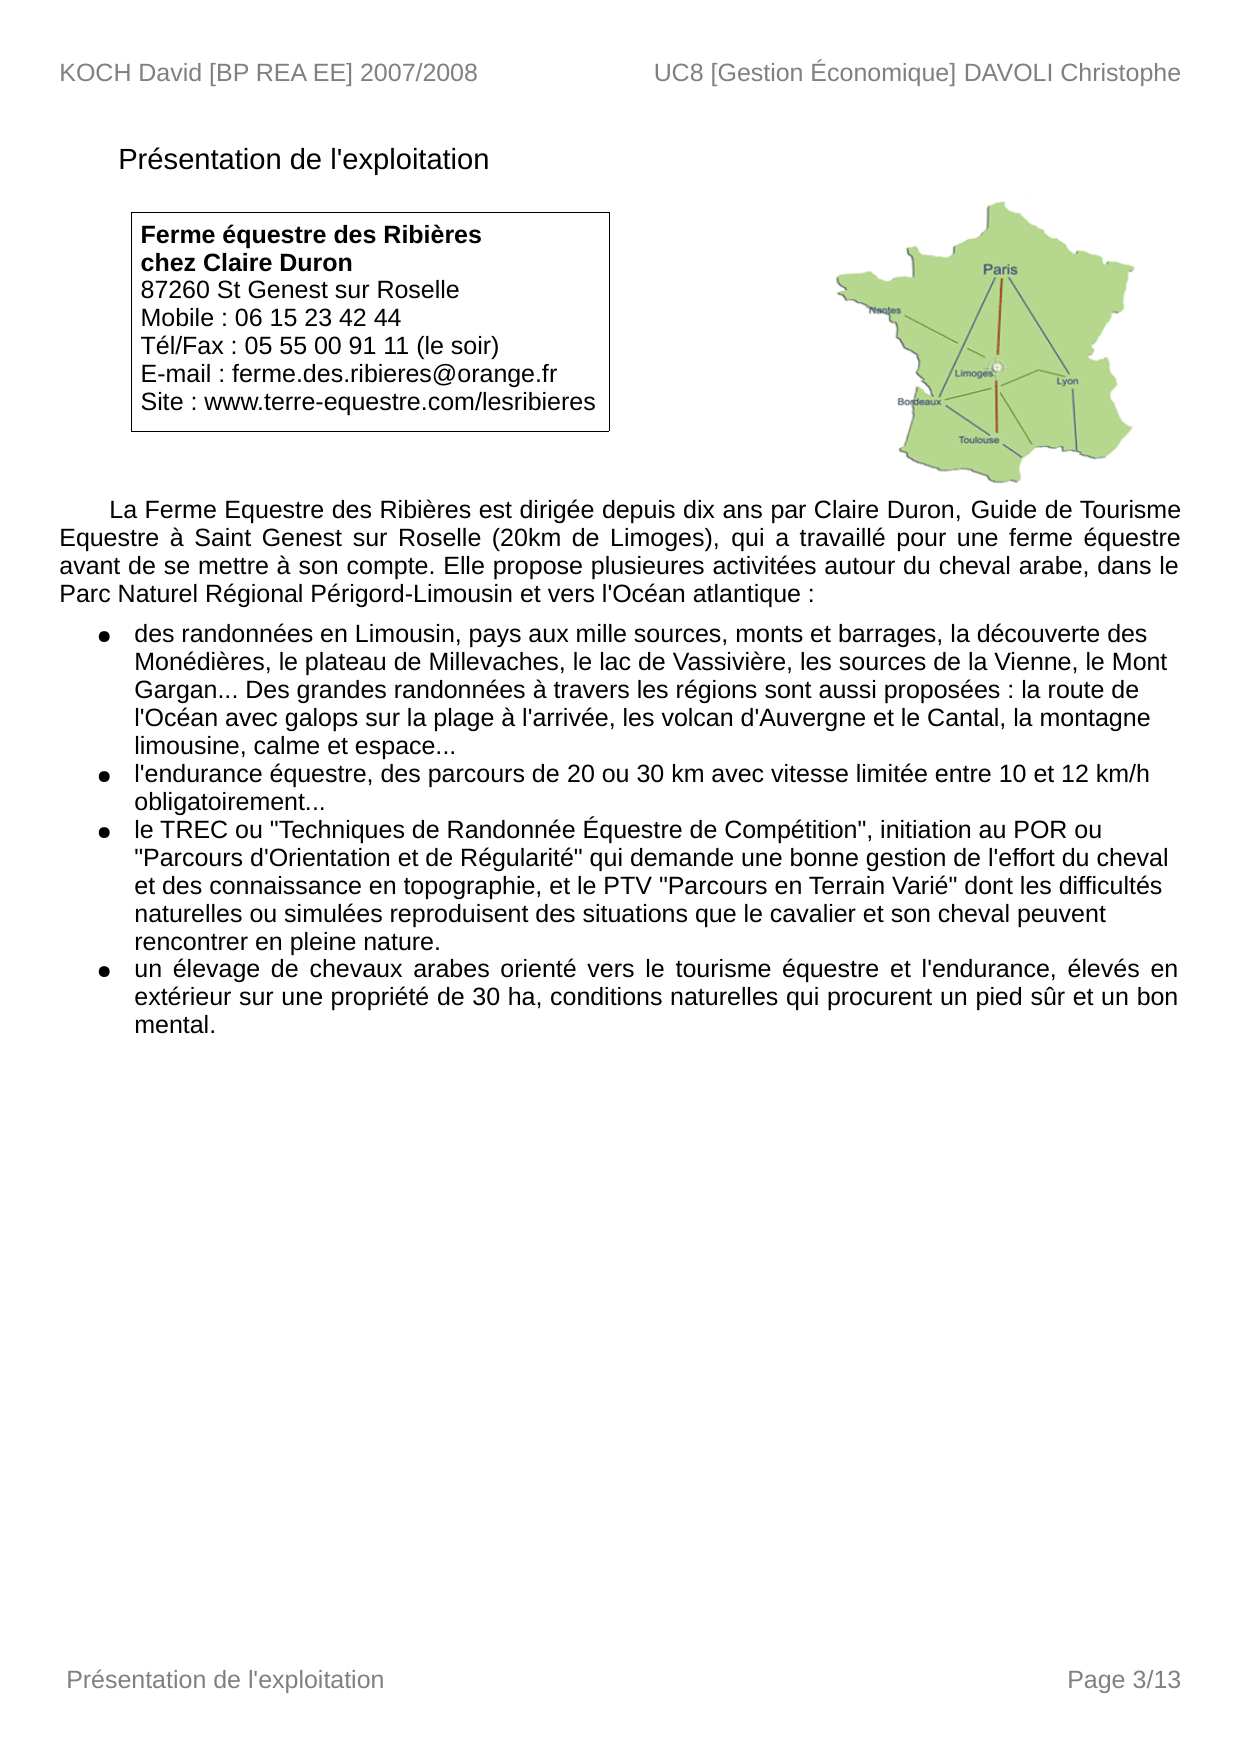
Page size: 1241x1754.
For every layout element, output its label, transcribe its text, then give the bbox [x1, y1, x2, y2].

picture [823, 191, 1150, 496]
text La Ferme Equestre des Ribières est dirigée depuis dix ans par Claire Duron, Guide de Tourisme Equestre à Saint Genest sur Roselle (20km de Limoges), qui a travaillé pour une ferme équestre avant de se mettre à son compte. Elle propose plusieures activitées autour du cheval arabe, dans le Parc Naturel Régional Périgord-Limousin et vers l'Océan atlantique : [59, 188, 1181, 608]
list l'endurance équestre, des parcours de 20 ou 30 km avec vitesse limitée entre 10 et 12 km/h obligatoirement... [97, 760, 1181, 816]
subtitle Présentation de l'exploitation [59, 143, 1181, 176]
list des randonnées en Limousin, pays aux mille sources, monts et barrages, la découverte des Monédières, le plateau de Millevaches, le lac de Vassivière, les sources de la Vienne, le Mont Gargan... Des grandes randonnées à travers les régions sont aussi proposées : la route de l'Océan avec galops sur la plage à l'arrivée, les volcan d'Auvergne et le Cantal, la montagne limousine, calme et espace... [97, 620, 1181, 760]
text Tél/Fax : 05 55 00 91 11 (le soir) E-mail : ferme.des.ribieres@orange.fr Site : www.terre-equestre.com/lesribieres [140, 332, 600, 416]
text Ferme équestre des Ribières chez Claire Duron 87260 St Genest sur Roselle Mobile : 06 15 23 42 44 [140, 221, 600, 332]
list le TREC ou "Techniques de Randonnée Équestre de Compétition", initiation au POR ou "Parcours d'Orientation et de Régularité" qui demande une bonne gestion de l'effort du cheval et des connaissance en topographie, et le PTV "Parcours en Terrain Varié" dont les difficultés naturelles ou simulées reproduisent des situations que le cavalier et son cheval peuvent rencontrer en pleine nature. [97, 816, 1181, 955]
list un élevage de chevaux arabes orienté vers le tourisme équestre et l'endurance, élevés en extérieur sur une propriété de 30 ha, conditions naturelles qui procurent un pied sûr et un bon mental. [97, 955, 1181, 1039]
